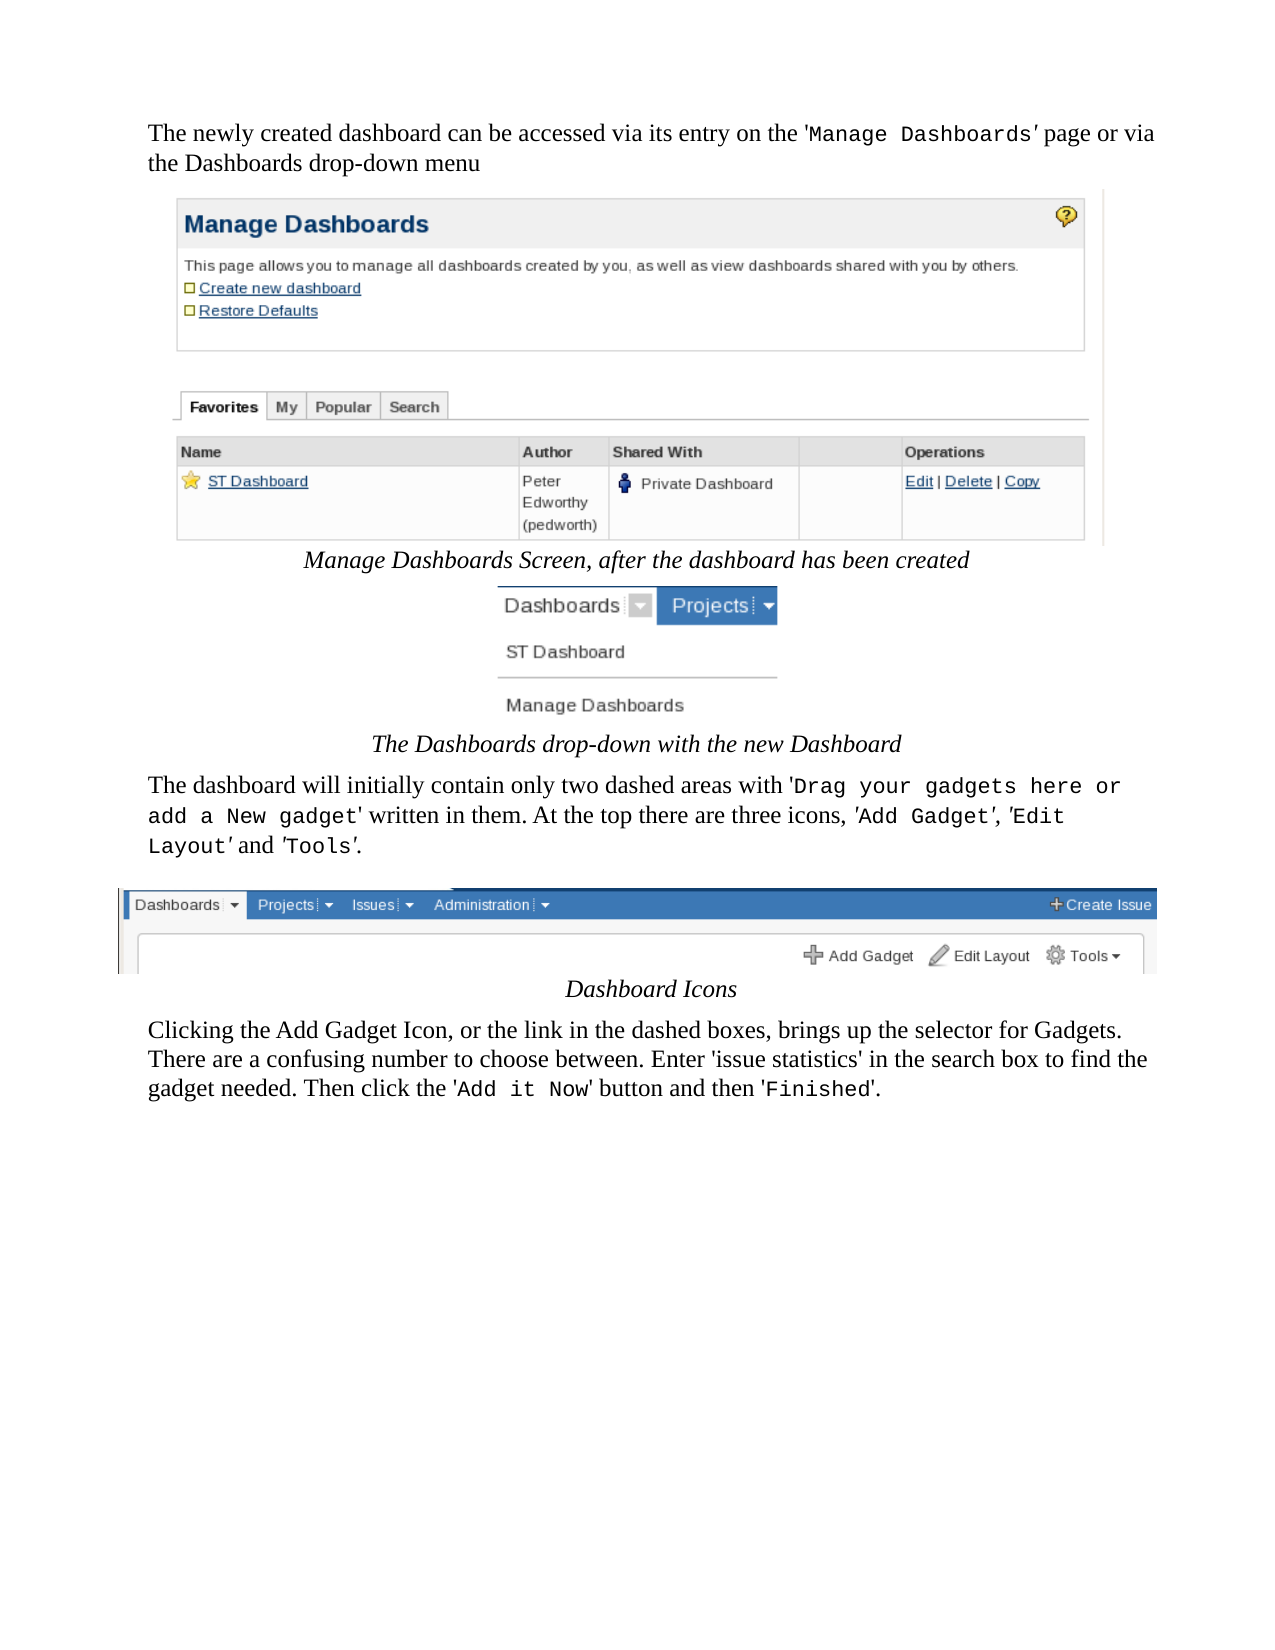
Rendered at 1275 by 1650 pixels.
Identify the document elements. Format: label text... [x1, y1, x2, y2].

picture [118, 888, 1157, 974]
table_cell [118, 872, 1157, 888]
table_cell Manage Dashboards Screen, after the dashboard has been created [118, 189, 1157, 587]
table_cell Clicking the Add Gadget Icon, or the link in the dashed boxes, brings up the selector for Gadgets. There are a confusing number to choose between. Enter 'issue statistics' in the search box to find the gadget needed. Then click the 'Add it Now' button and then 'Finished'. [118, 1015, 1157, 1115]
table_cell The Dashboards drop-down with the new Dashboard [118, 587, 1157, 770]
table_cell The dashboard will initially contain only two dashed areas with 'Drag your gadgets here or add a New gadget' written in them. At the top there are three icons, 'Add Gadget', 'Edit Layout' and 'Tools'. [118, 770, 1157, 872]
table_header The newly created dashboard can be accessed via its entry on the 'Manage Dashboards' page or via the Dashboards drop-down menu [118, 118, 1157, 189]
table_cell Dashboard Icons [118, 974, 1157, 1015]
picture [170, 189, 1105, 546]
picture [497, 586, 778, 729]
